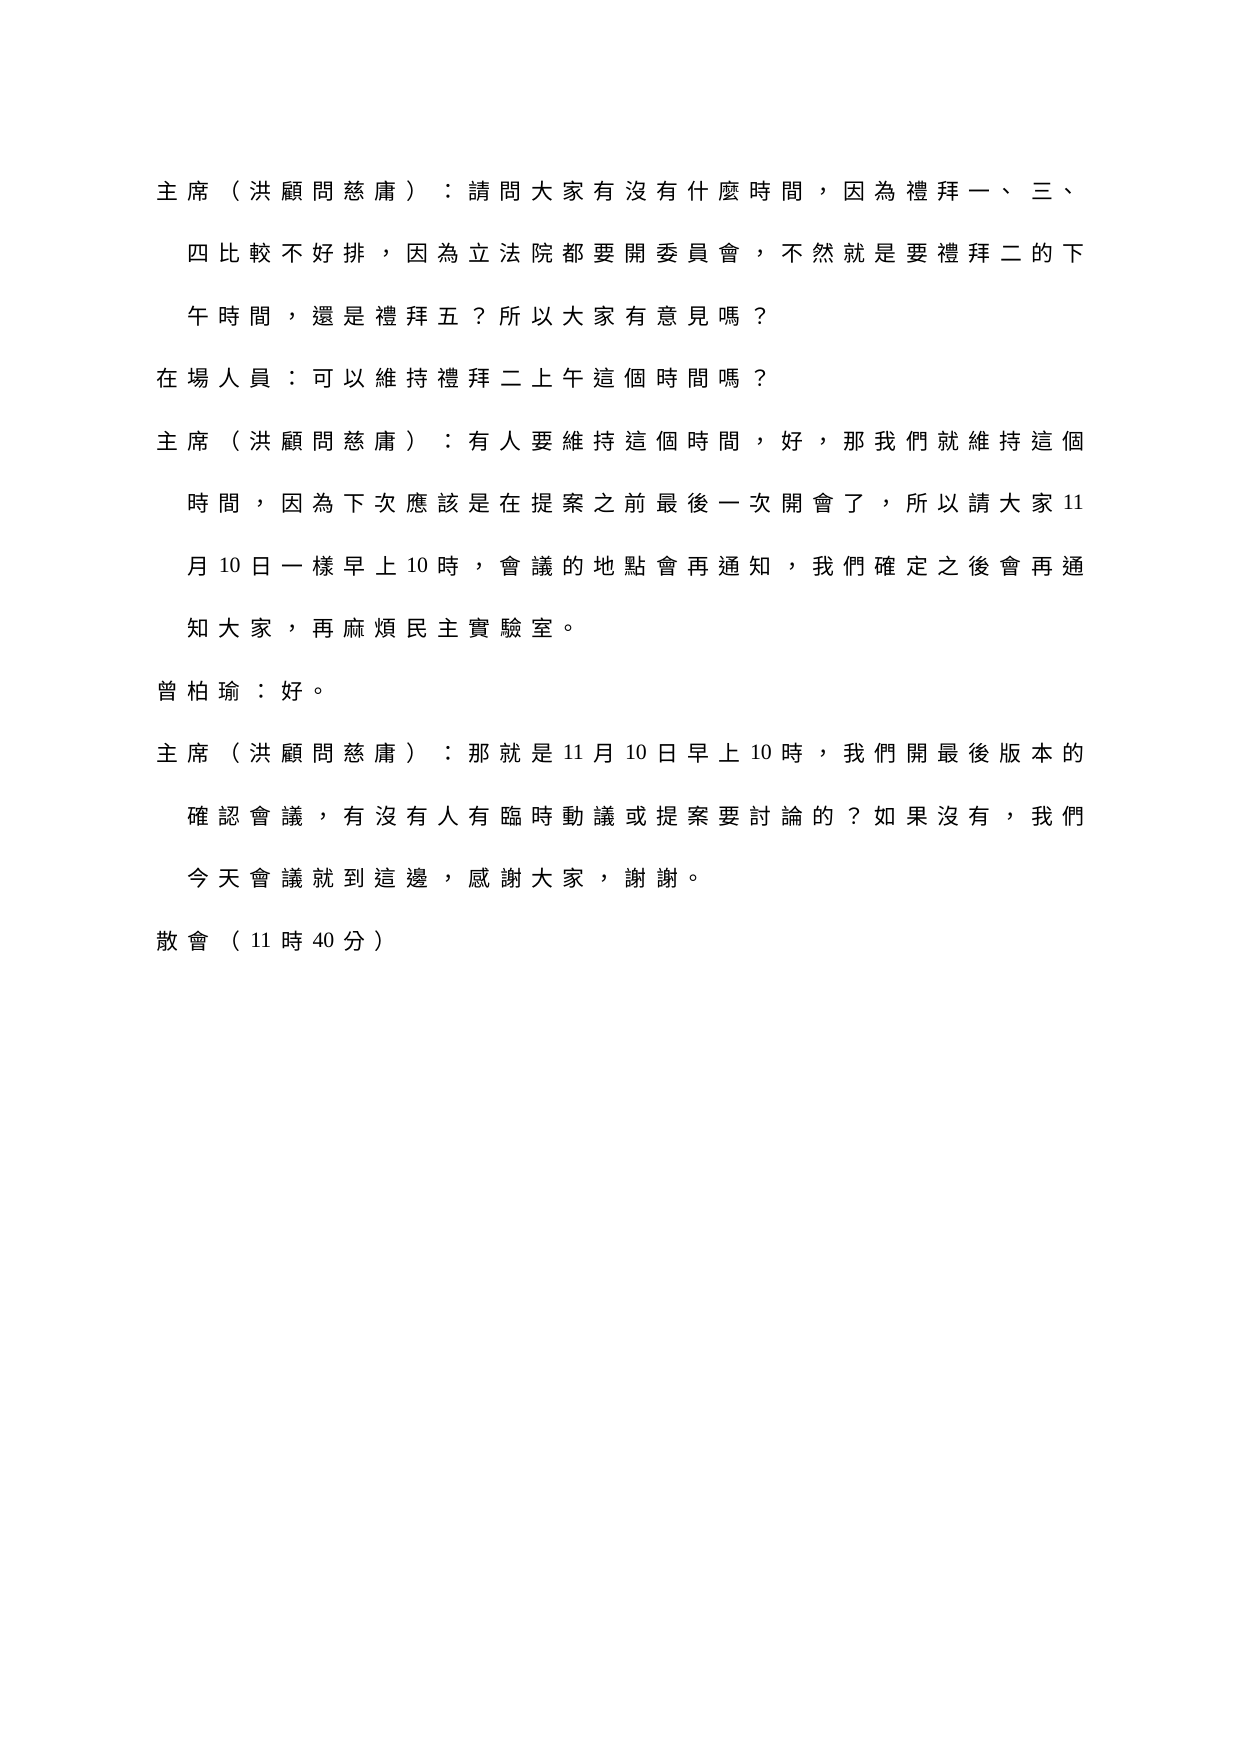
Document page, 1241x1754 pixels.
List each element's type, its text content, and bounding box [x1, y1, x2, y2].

text 散會（11時40分） [151, 908, 1089, 971]
text 主席（洪顧問慈庸）：那就是11月10日早上10時，我們開最後版本的確認會議，有沒有人有臨時動議或提案要討論的？如果沒有，我們今天會議就到這邊，感謝大家，謝謝。 [151, 721, 1089, 908]
text 主席（洪顧問慈庸）：有人要維持這個時間，好，那我們就維持這個時間，因為下次應該是在提案之前最後一次開會了，所以請大家11月10日一樣早上10時，會議的地點會再通知，我們確定之後會再通知大家，再麻煩民主實驗室。 [151, 408, 1089, 658]
text 曾柏瑜：好。 [151, 658, 1089, 721]
text 在場人員：可以維持禮拜二上午這個時間嗎？ [151, 346, 1089, 408]
text 主席（洪顧問慈庸）：請問大家有沒有什麼時間，因為禮拜一、三、四比較不好排，因為立法院都要開委員會，不然就是要禮拜二的下午時間，還是禮拜五？所以大家有意見嗎？ [151, 158, 1089, 346]
